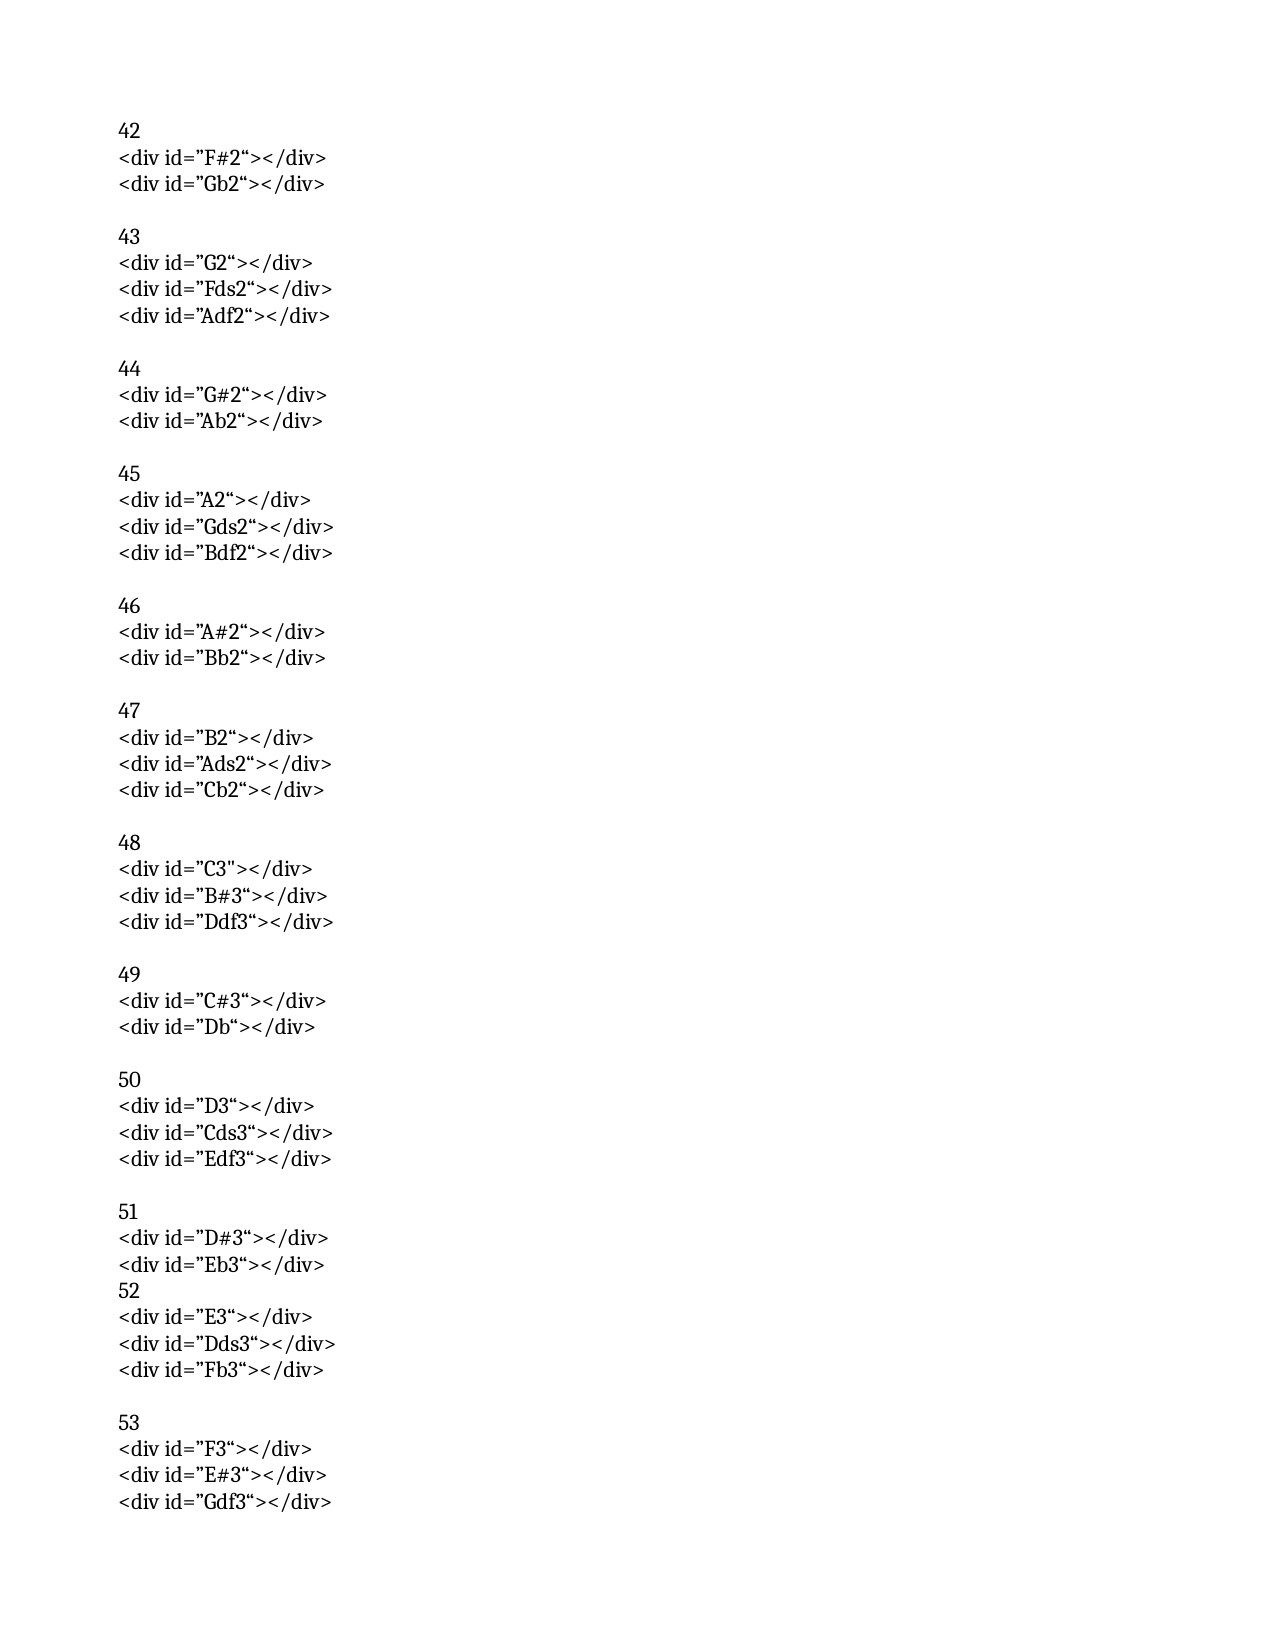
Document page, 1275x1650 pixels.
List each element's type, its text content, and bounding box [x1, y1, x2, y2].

text <div id=”D#3“></div> [118, 1225, 1157, 1251]
text <div id=”Eb3“></div> [118, 1251, 1157, 1278]
text <div id=”G2“></div> [118, 250, 1157, 276]
text 46 [118, 592, 1157, 619]
text <div id=”Ab2“></div> [118, 408, 1157, 434]
text <div id=”C#3“></div> [118, 988, 1157, 1014]
text <div id=”Gdf3“></div> [118, 1488, 1157, 1515]
text <div id=”E#3“></div> [118, 1462, 1157, 1488]
text 52 [118, 1278, 1157, 1304]
text <div id=”Cb2“></div> [118, 777, 1157, 803]
text <div id=”A#2“></div> [118, 619, 1157, 645]
text <div id=”C3"></div> [118, 856, 1157, 882]
text <div id=”Dds3“></div> [118, 1330, 1157, 1357]
text 48 [118, 830, 1157, 856]
text 45 [118, 461, 1157, 487]
text <div id=”Fds2“></div> [118, 276, 1157, 303]
text <div id=”Ads2“></div> [118, 751, 1157, 777]
text <div id=”F#2“></div> [118, 144, 1157, 171]
text <div id=”Ddf3“></div> [118, 909, 1157, 935]
text 43 [118, 223, 1157, 250]
text <div id=”Gb2“></div> [118, 171, 1157, 197]
text 42 [118, 118, 1157, 144]
text <div id=”G#2“></div> [118, 382, 1157, 408]
text <div id=”E3“></div> [118, 1304, 1157, 1330]
text <div id=”A2“></div> [118, 487, 1157, 513]
text <div id=”F3“></div> [118, 1436, 1157, 1462]
text <div id=”Bdf2“></div> [118, 540, 1157, 566]
text <div id=”Bb2“></div> [118, 645, 1157, 672]
text <div id=”D3“></div> [118, 1093, 1157, 1119]
text 53 [118, 1409, 1157, 1436]
text <div id=”Gds2“></div> [118, 513, 1157, 540]
text 44 [118, 355, 1157, 382]
text 47 [118, 698, 1157, 724]
text 51 [118, 1199, 1157, 1225]
text 49 [118, 961, 1157, 988]
text <div id=”Cds3“></div> [118, 1119, 1157, 1146]
text <div id=”Edf3“></div> [118, 1146, 1157, 1172]
text <div id=”Fb3“></div> [118, 1357, 1157, 1383]
text <div id=”Adf2“></div> [118, 303, 1157, 329]
text <div id=”B2“></div> [118, 724, 1157, 751]
text 50 [118, 1067, 1157, 1093]
text <div id=”Db“></div> [118, 1014, 1157, 1041]
text <div id=”B#3“></div> [118, 882, 1157, 909]
